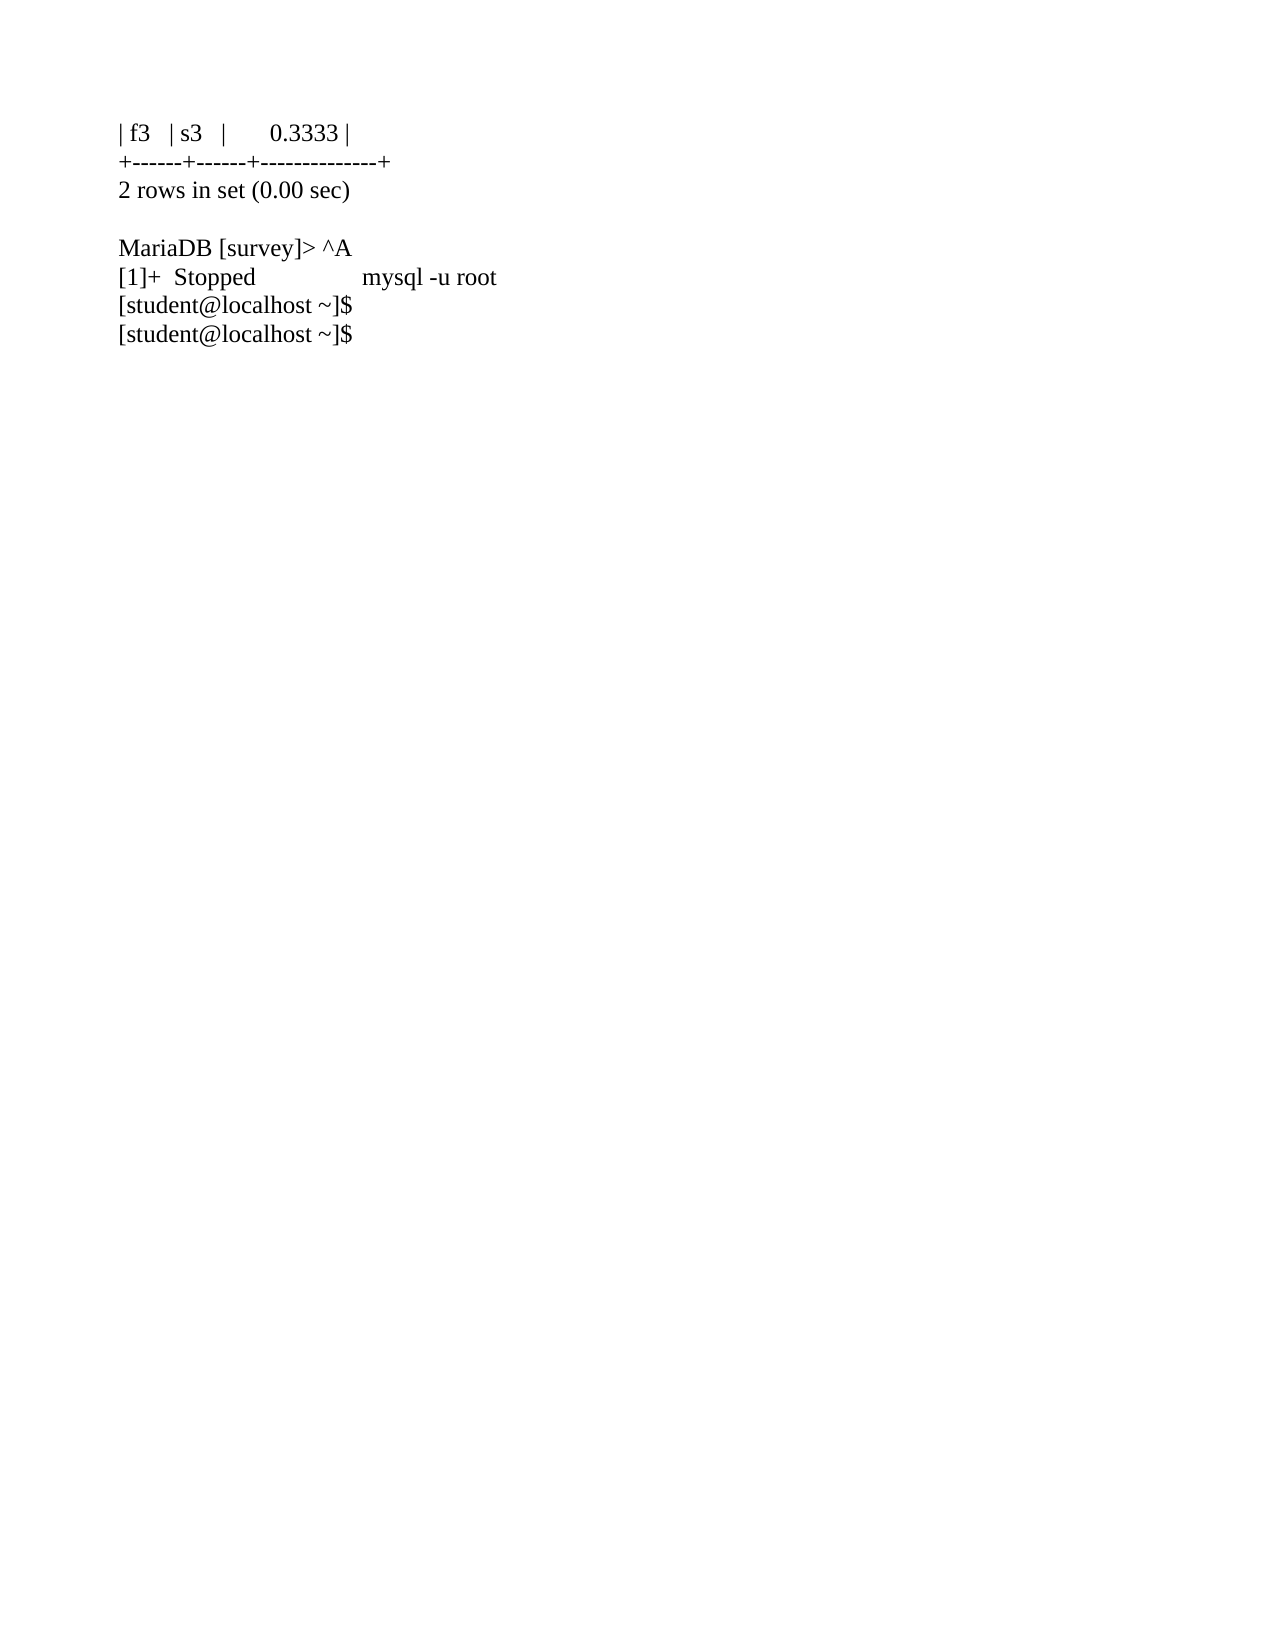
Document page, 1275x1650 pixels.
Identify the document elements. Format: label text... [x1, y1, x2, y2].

text 2 rows in set (0.00 sec) [118, 176, 1157, 204]
text | f3 | s3 | 0.3333 | [118, 118, 1157, 147]
text [1]+ Stopped mysql -u root [118, 262, 1157, 291]
text [student@localhost ~]$ [118, 319, 1157, 348]
text MariaDB [survey]> ^A [118, 233, 1157, 262]
text +------+------+--------------+ [118, 147, 1157, 176]
text [student@localhost ~]$ [118, 291, 1157, 319]
